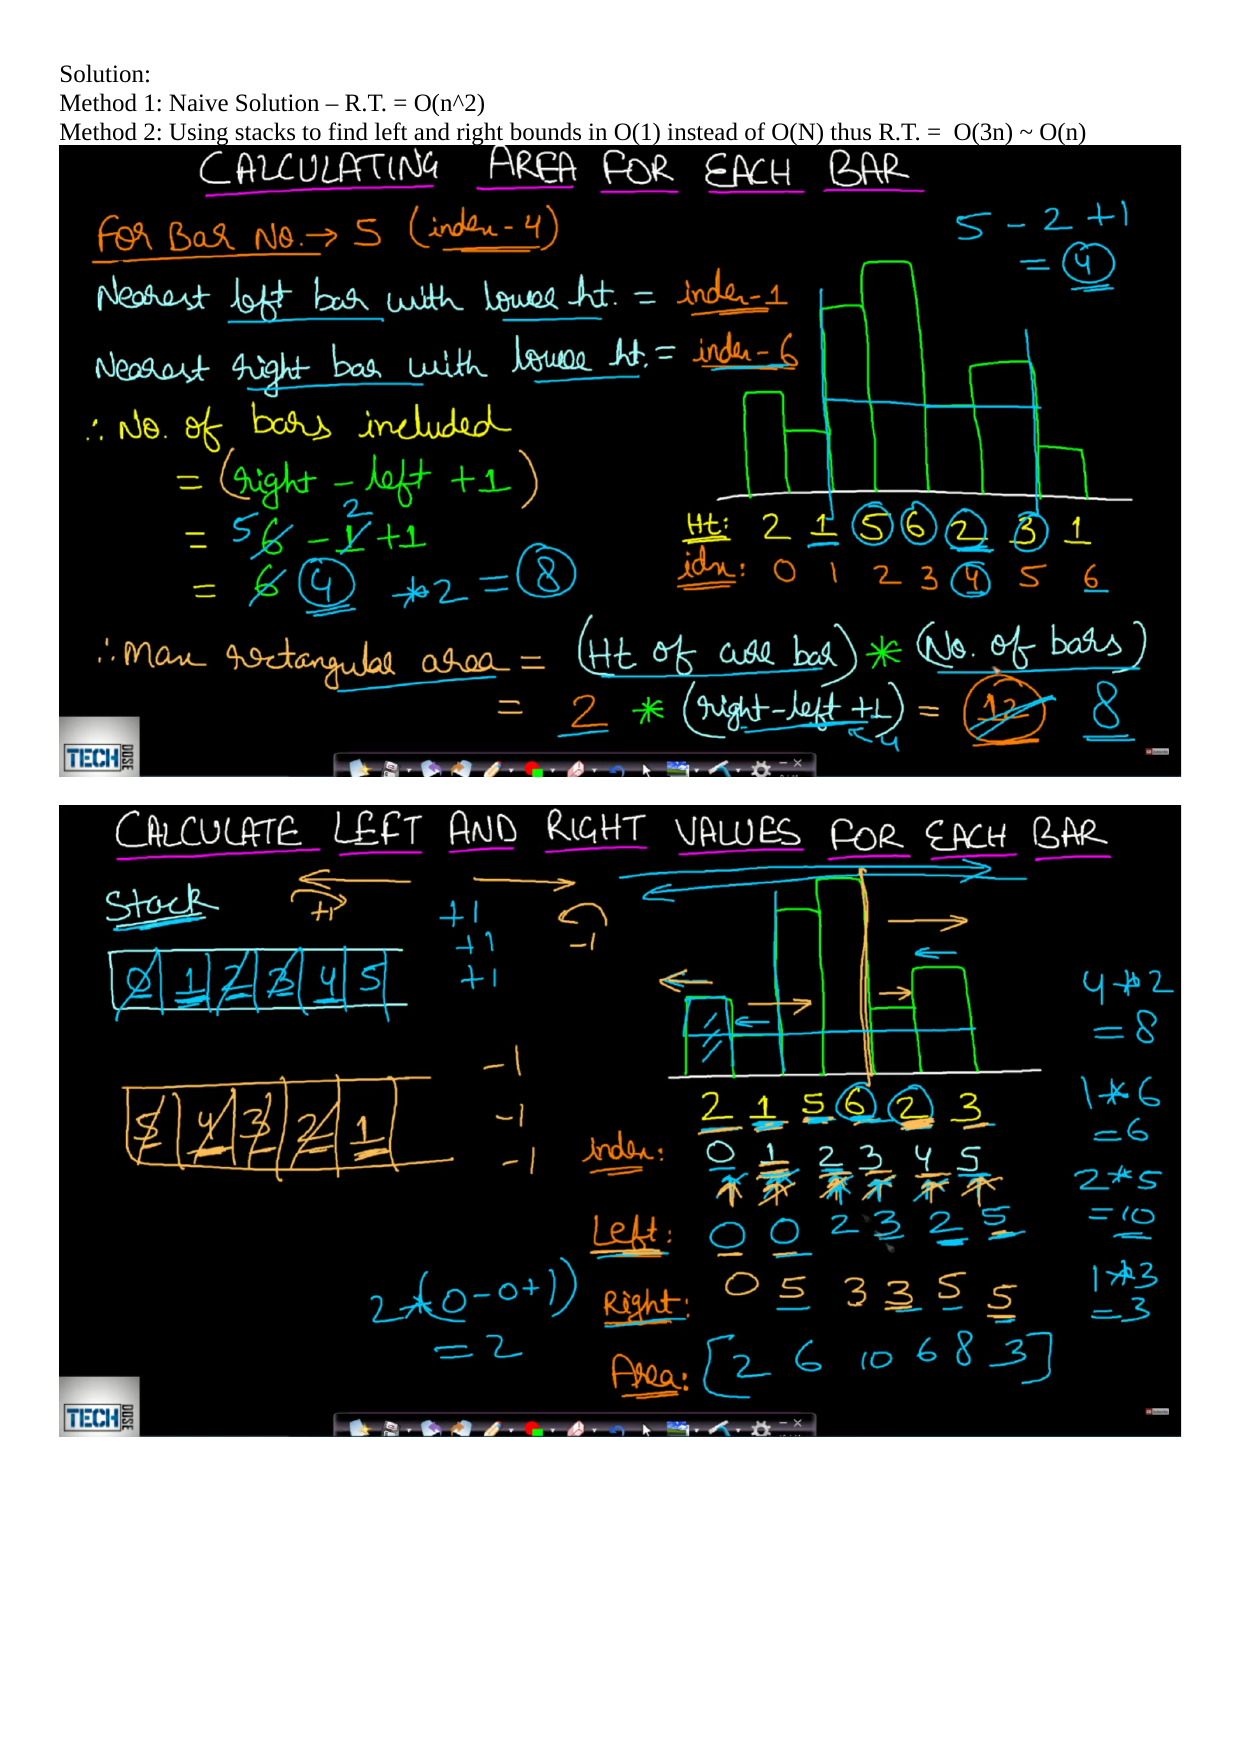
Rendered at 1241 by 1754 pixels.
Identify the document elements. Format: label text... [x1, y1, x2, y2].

picture [59, 145, 1182, 777]
picture [59, 805, 1182, 1437]
text Method 1: Naive Solution – R.T. = O(n^2) [59, 88, 1181, 117]
text Solution: [59, 59, 1181, 88]
text Method 2: Using stacks to find left and right bounds in O(1) instead of O(N) thus R.T. = O(3n) ~ O(n) [59, 117, 1181, 145]
